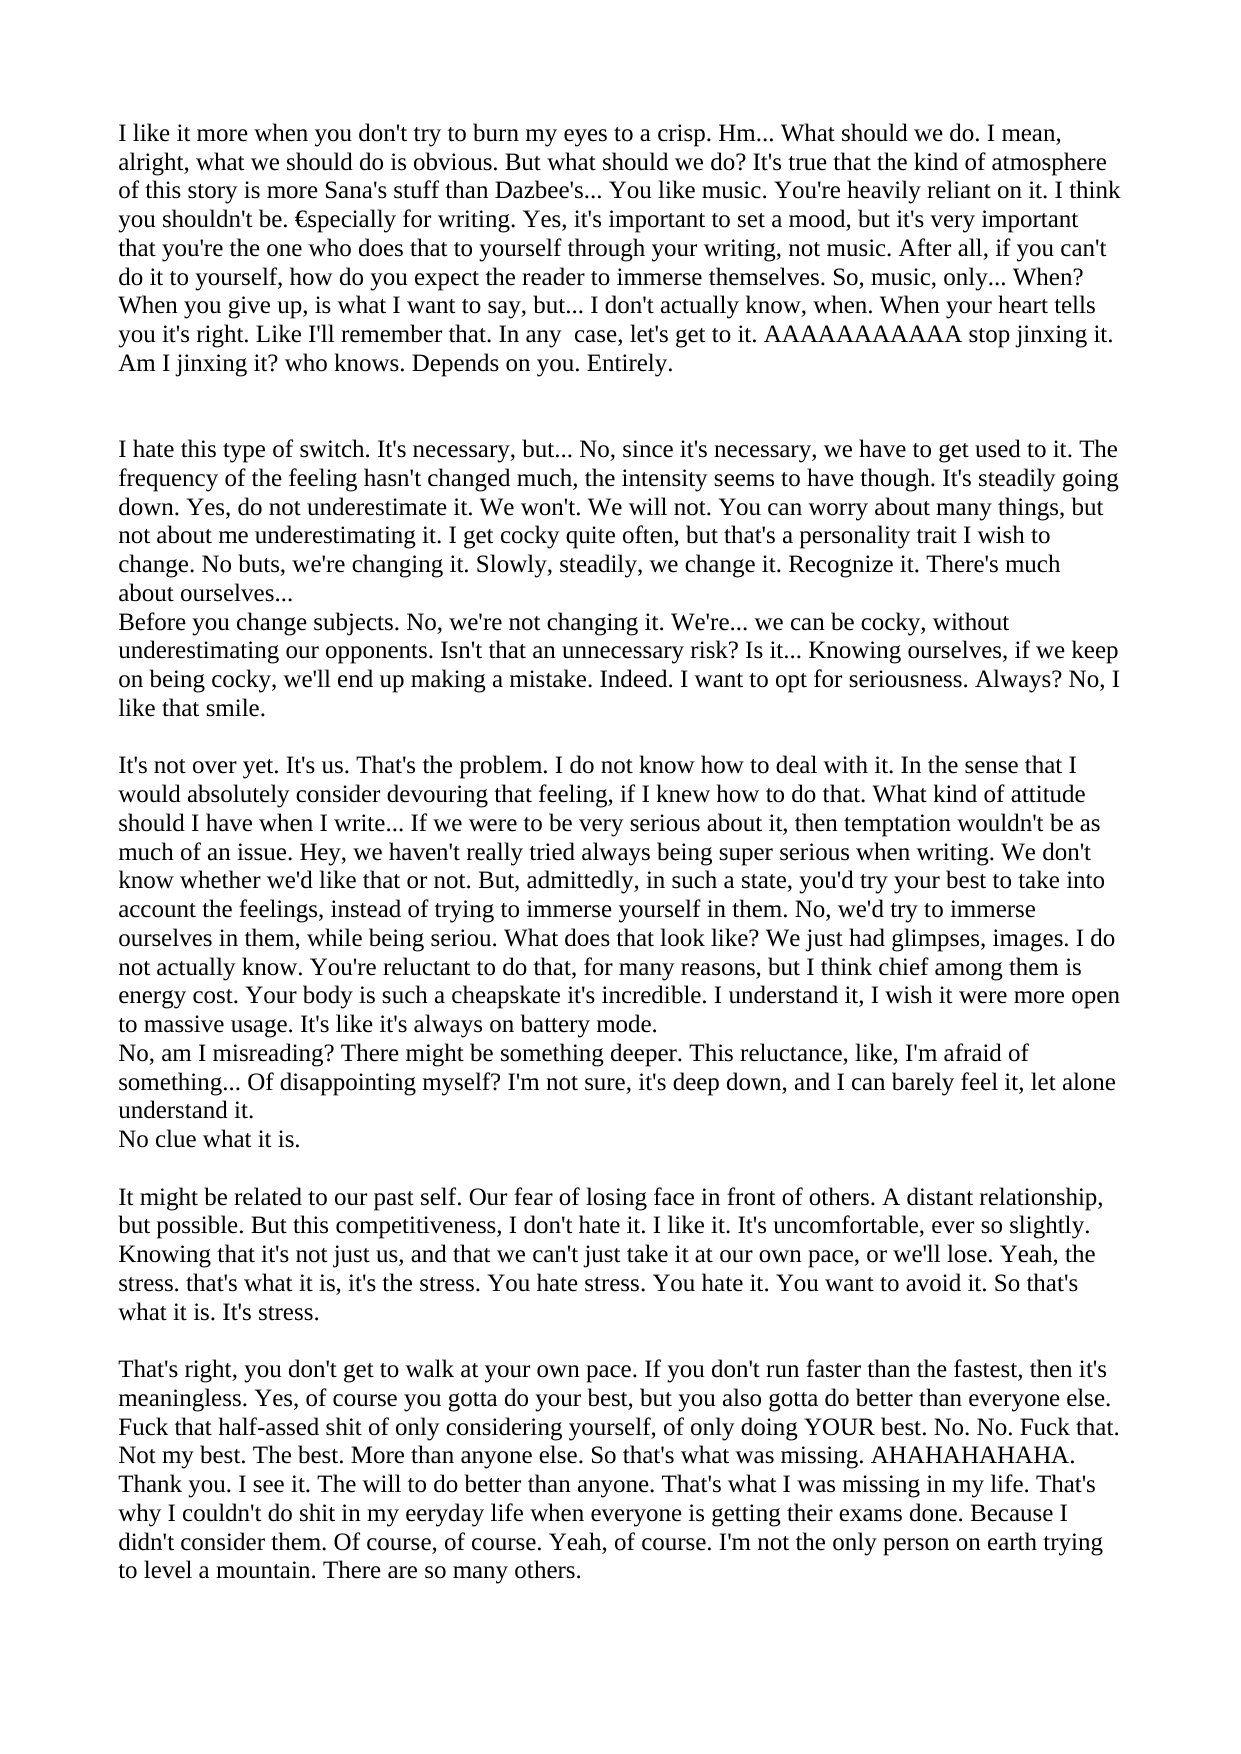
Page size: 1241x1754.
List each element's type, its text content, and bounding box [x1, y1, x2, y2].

text I like it more when you don't try to burn my eyes to a crisp. Hm... What should we do. I mean, alright, what we should do is obvious. But what should we do? It's true that the kind of atmosphere of this story is more Sana's stuff than Dazbee's... You like music. You're heavily reliant on it. I think you shouldn't be. €specially for writing. Yes, it's important to set a mood, but it's very important that you're the one who does that to yourself through your writing, not music. After all, if you can't do it to yourself, how do you expect the reader to immerse themselves. So, music, only... When? When you give up, is what I want to say, but... I don't actually know, when. When your heart tells you it's right. Like I'll remember that. In any case, let's get to it. AAAAAAAAAAA stop jinxing it. Am I jinxing it? who knows. Depends on you. Entirely. [118, 118, 1122, 377]
text I hate this type of switch. It's necessary, but... No, since it's necessary, we have to get used to it. The frequency of the feeling hasn't changed much, the intensity seems to have though. It's steadily going down. Yes, do not underestimate it. We won't. We will not. You can worry about many things, but not about me underestimating it. I get cocky quite often, but that's a personality trait I wish to change. No buts, we're changing it. Slowly, steadily, we change it. Recognize it. There's much about ourselves... [118, 434, 1122, 607]
text No clue what it is. [118, 1124, 1122, 1153]
text That's right, you don't get to walk at your own pace. If you don't run faster than the fastest, then it's meaningless. Yes, of course you gotta do your best, but you also gotta do better than everyone else. Fuck that half-assed shit of only considering yourself, of only doing YOUR best. No. No. Fuck that. Not my best. The best. More than anyone else. So that's what was missing. AHAHAHAHAHA. Thank you. I see it. The will to do better than anyone. That's what I was missing in my life. That's why I couldn't do shit in my eeryday life when everyone is getting their exams done. Because I didn't consider them. Of course, of course. Yeah, of course. I'm not the only person on earth trying to level a mountain. There are so many others. [118, 1354, 1122, 1584]
text Before you change subjects. No, we're not changing it. We're... we can be cocky, without underestimating our opponents. Isn't that an unnecessary risk? Is it... Knowing ourselves, if we keep on being cocky, we'll end up making a mistake. Indeed. I want to opt for seriousness. Always? No, I like that smile. [118, 607, 1122, 722]
text No, am I misreading? There might be something deeper. This reluctance, like, I'm afraid of something... Of disappointing myself? I'm not sure, it's deep down, and I can barely feel it, let alone understand it. [118, 1038, 1122, 1124]
text It's not over yet. It's us. That's the problem. I do not know how to deal with it. In the sense that I would absolutely consider devouring that feeling, if I knew how to do that. What kind of attitude should I have when I write... If we were to be very serious about it, then temptation wouldn't be as much of an issue. Hey, we haven't really tried always being super serious when writing. We don't know whether we'd like that or not. But, admittedly, in such a state, you'd try your best to take into account the feelings, instead of trying to immerse yourself in them. No, we'd try to immerse ourselves in them, while being seriou. What does that look like? We just had glimpses, images. I do not actually know. You're reluctant to do that, for many reasons, but I think chief among them is energy cost. Your body is such a cheapskate it's incredible. I understand it, I wish it were more open to massive usage. It's like it's always on battery mode. [118, 751, 1122, 1038]
text It might be related to our past self. Our fear of losing face in front of others. A distant relationship, but possible. But this competitiveness, I don't hate it. I like it. It's uncomfortable, ever so slightly. Knowing that it's not just us, and that we can't just take it at our own pace, or we'll lose. Yeah, the stress. that's what it is, it's the stress. You hate stress. You hate it. You want to avoid it. So that's what it is. It's stress. [118, 1182, 1122, 1326]
